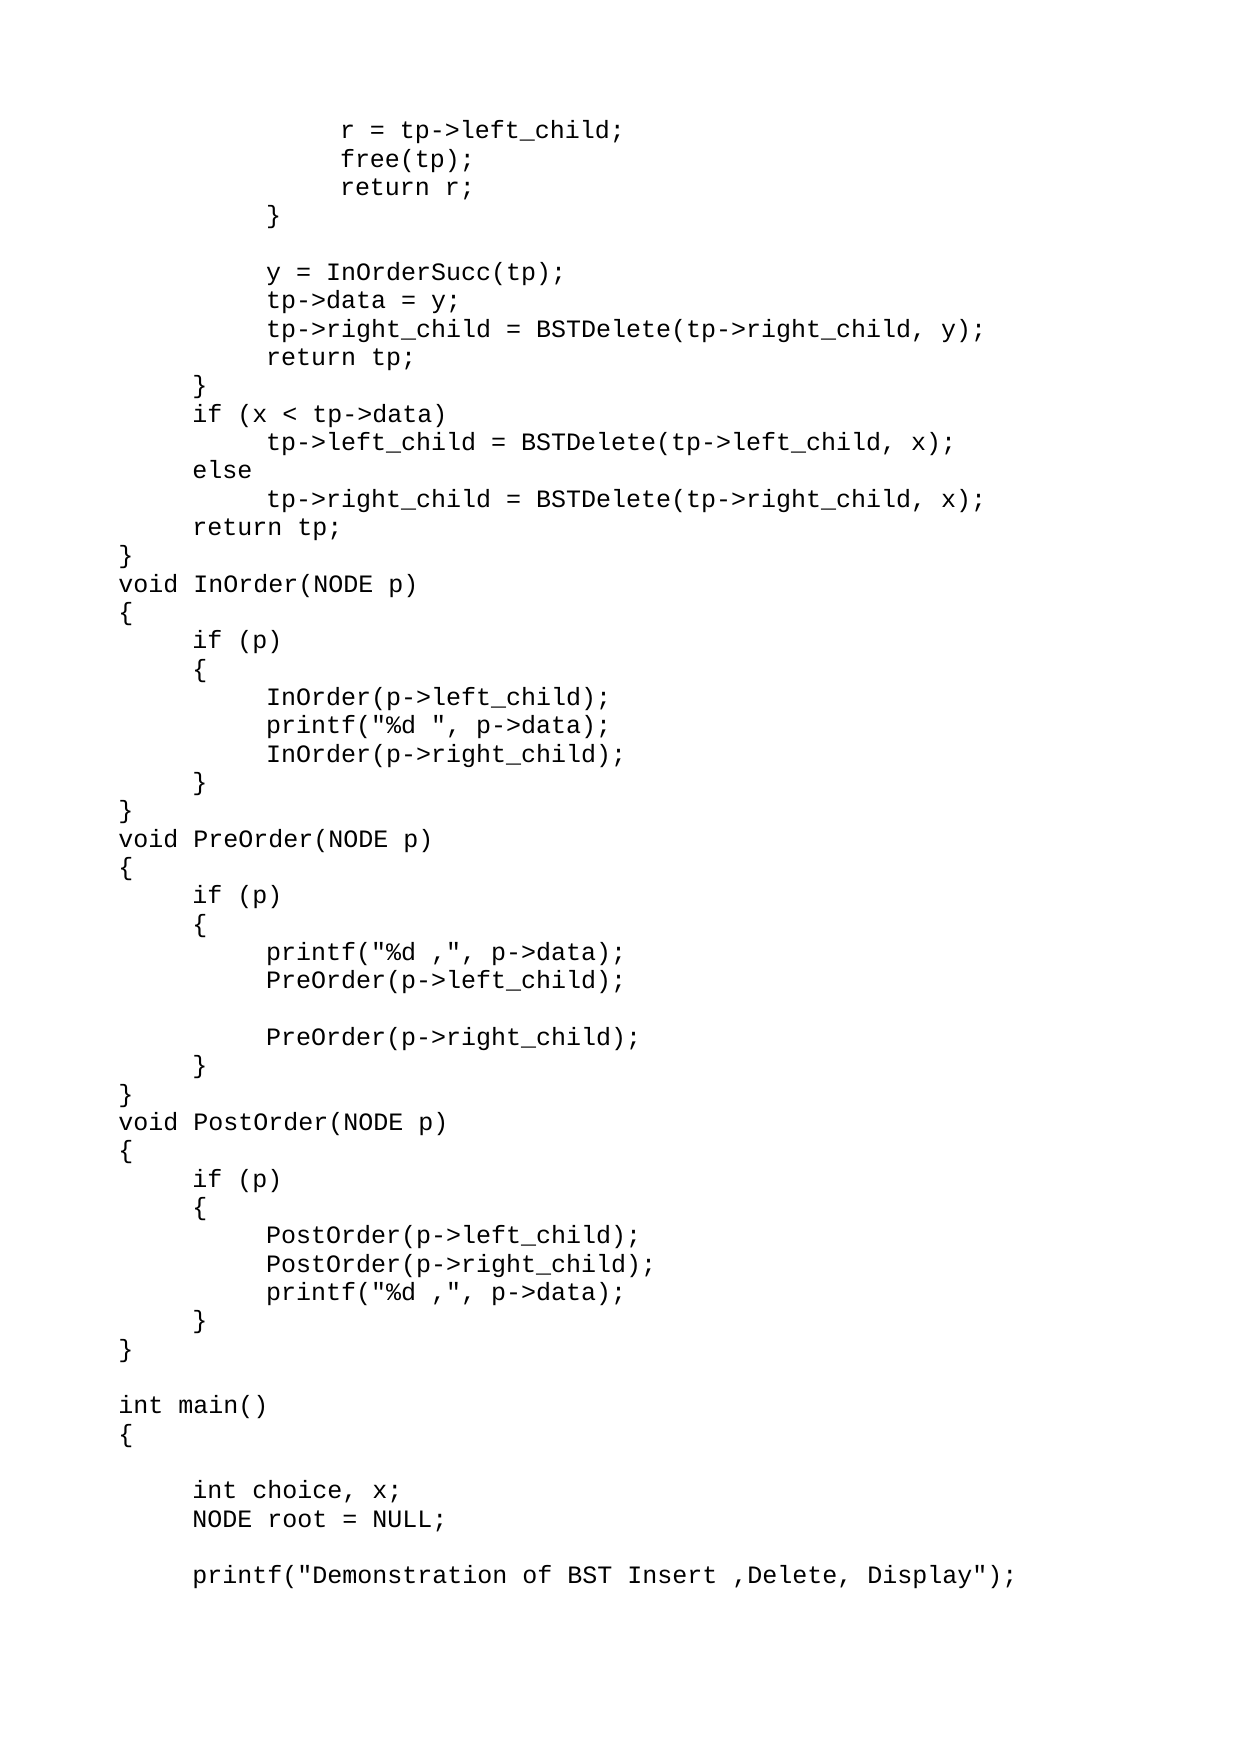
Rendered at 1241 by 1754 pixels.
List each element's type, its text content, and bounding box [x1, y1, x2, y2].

text tp->data = y; [118, 288, 1122, 316]
text InOrder(p->left_child); [118, 685, 1122, 713]
text PreOrder(p->left_child); [118, 968, 1122, 996]
text r = tp->left_child; [118, 118, 1122, 146]
text printf("%d ", p->data); [118, 713, 1122, 741]
text { [118, 1195, 1122, 1223]
text InOrder(p->right_child); [118, 741, 1122, 770]
text { [118, 911, 1122, 940]
text } [118, 203, 1122, 231]
text { [118, 656, 1122, 685]
text if (x < tp->data) [118, 401, 1122, 430]
text } [118, 1053, 1122, 1081]
text NODE root = NULL; [118, 1506, 1122, 1535]
text if (p) [118, 1166, 1122, 1195]
text void PostOrder(NODE p) [118, 1110, 1122, 1138]
text printf("%d ,", p->data); [118, 1280, 1122, 1308]
text free(tp); [118, 146, 1122, 175]
text } [118, 798, 1122, 826]
text printf("%d ,", p->data); [118, 940, 1122, 968]
text void InOrder(NODE p) [118, 571, 1122, 600]
text } [118, 373, 1122, 401]
text tp->left_child = BSTDelete(tp->left_child, x); [118, 430, 1122, 458]
text return tp; [118, 345, 1122, 373]
text { [118, 1421, 1122, 1450]
text tp->right_child = BSTDelete(tp->right_child, x); [118, 486, 1122, 515]
text if (p) [118, 883, 1122, 911]
text return r; [118, 175, 1122, 203]
text { [118, 855, 1122, 883]
text PreOrder(p->right_child); [118, 1025, 1122, 1053]
text { [118, 1138, 1122, 1166]
text } [118, 543, 1122, 571]
text } [118, 1336, 1122, 1365]
text printf("Demonstration of BST Insert ,Delete, Display"); [118, 1563, 1122, 1591]
text } [118, 1081, 1122, 1110]
text if (p) [118, 628, 1122, 656]
text else [118, 458, 1122, 486]
text void PreOrder(NODE p) [118, 826, 1122, 855]
text PostOrder(p->left_child); [118, 1223, 1122, 1251]
text y = InOrderSucc(tp); [118, 260, 1122, 288]
text { [118, 600, 1122, 628]
text int main() [118, 1393, 1122, 1421]
text PostOrder(p->right_child); [118, 1251, 1122, 1280]
text } [118, 770, 1122, 798]
text tp->right_child = BSTDelete(tp->right_child, y); [118, 316, 1122, 345]
text return tp; [118, 515, 1122, 543]
text int choice, x; [118, 1478, 1122, 1506]
text } [118, 1308, 1122, 1336]
